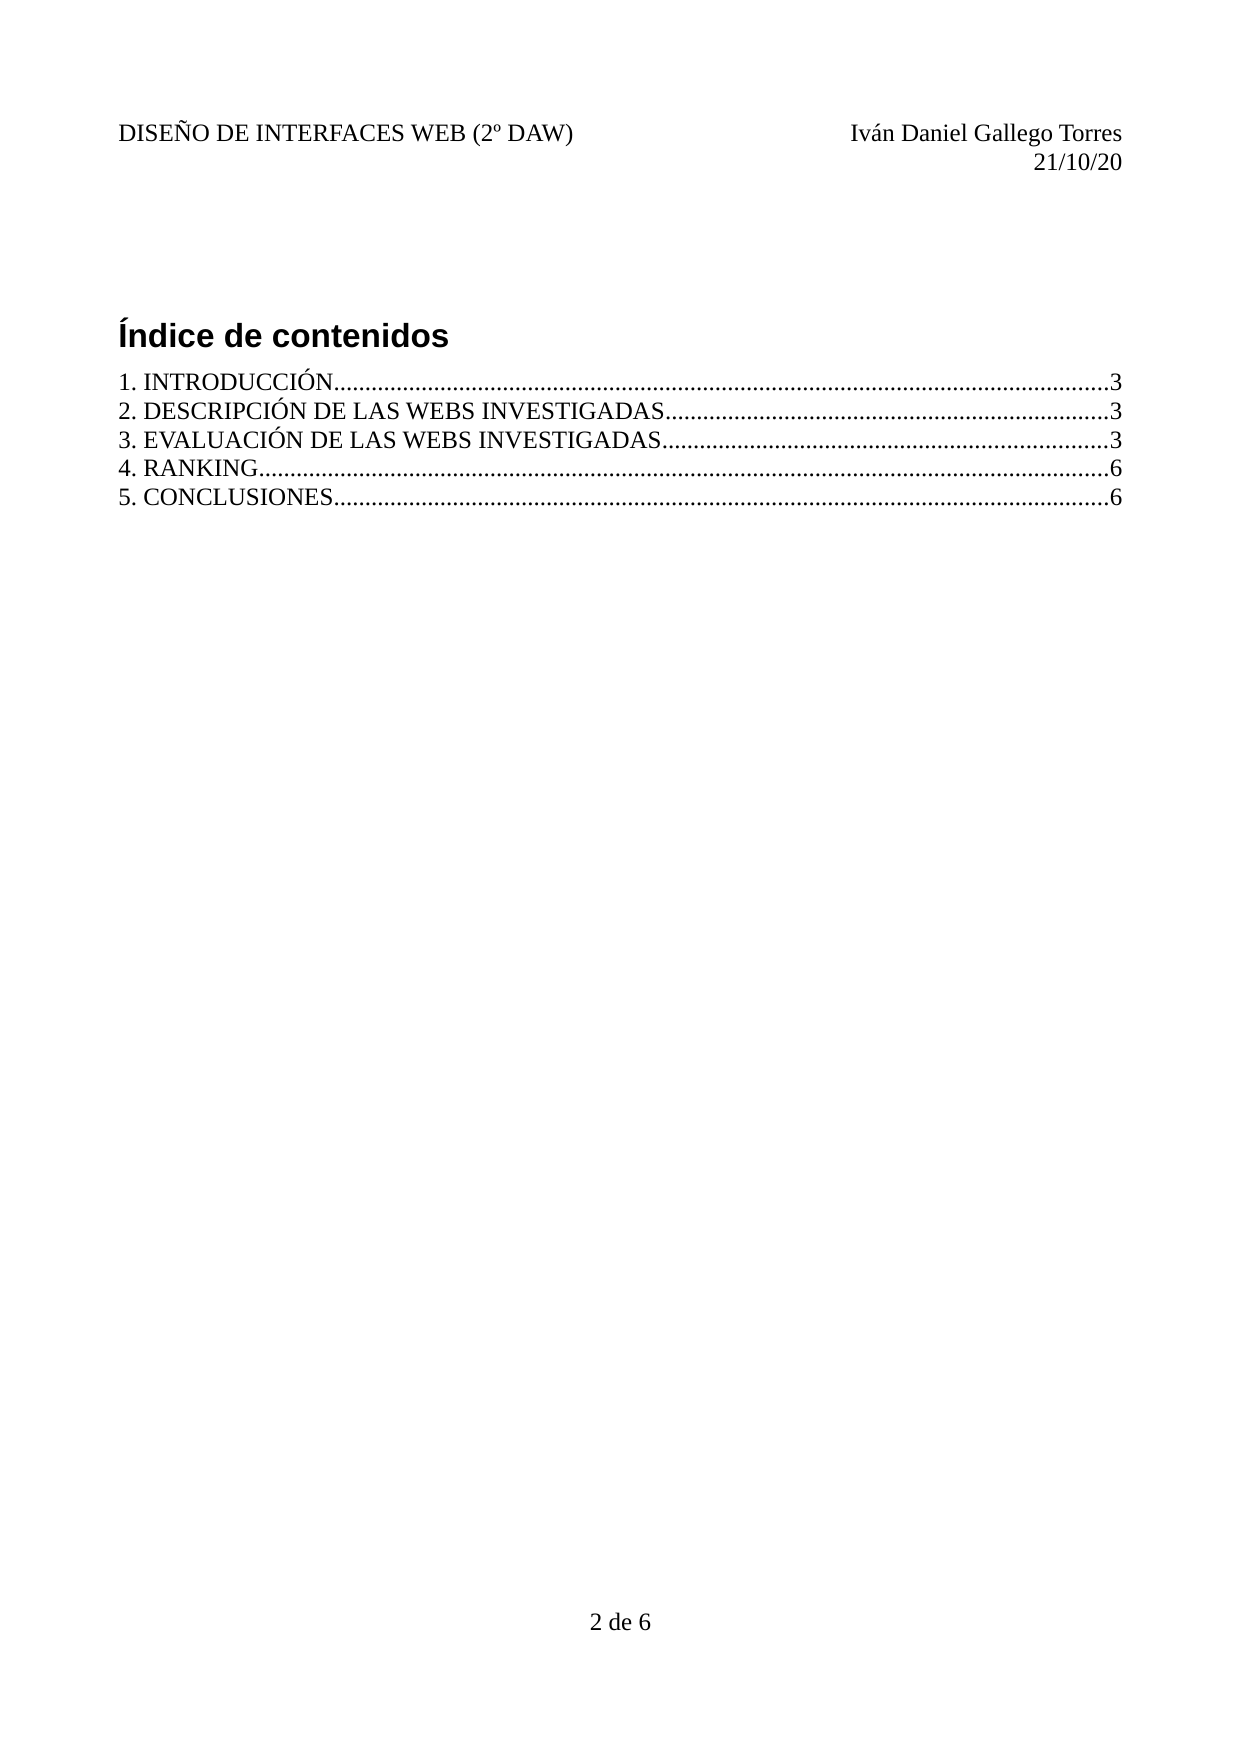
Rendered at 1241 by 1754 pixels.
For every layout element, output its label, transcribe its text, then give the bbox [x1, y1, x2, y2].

text 4. RANKING 6 [118, 453, 1122, 482]
text 3. EVALUACIÓN DE LAS WEBS INVESTIGADAS 3 [118, 425, 1122, 453]
text 1. INTRODUCCIÓN 3 [118, 367, 1122, 396]
text 5. CONCLUSIONES 6 [118, 482, 1122, 511]
text 2. DESCRIPCIÓN DE LAS WEBS INVESTIGADAS 3 [118, 396, 1122, 425]
subtitle Índice de contenidos [118, 316, 1122, 355]
